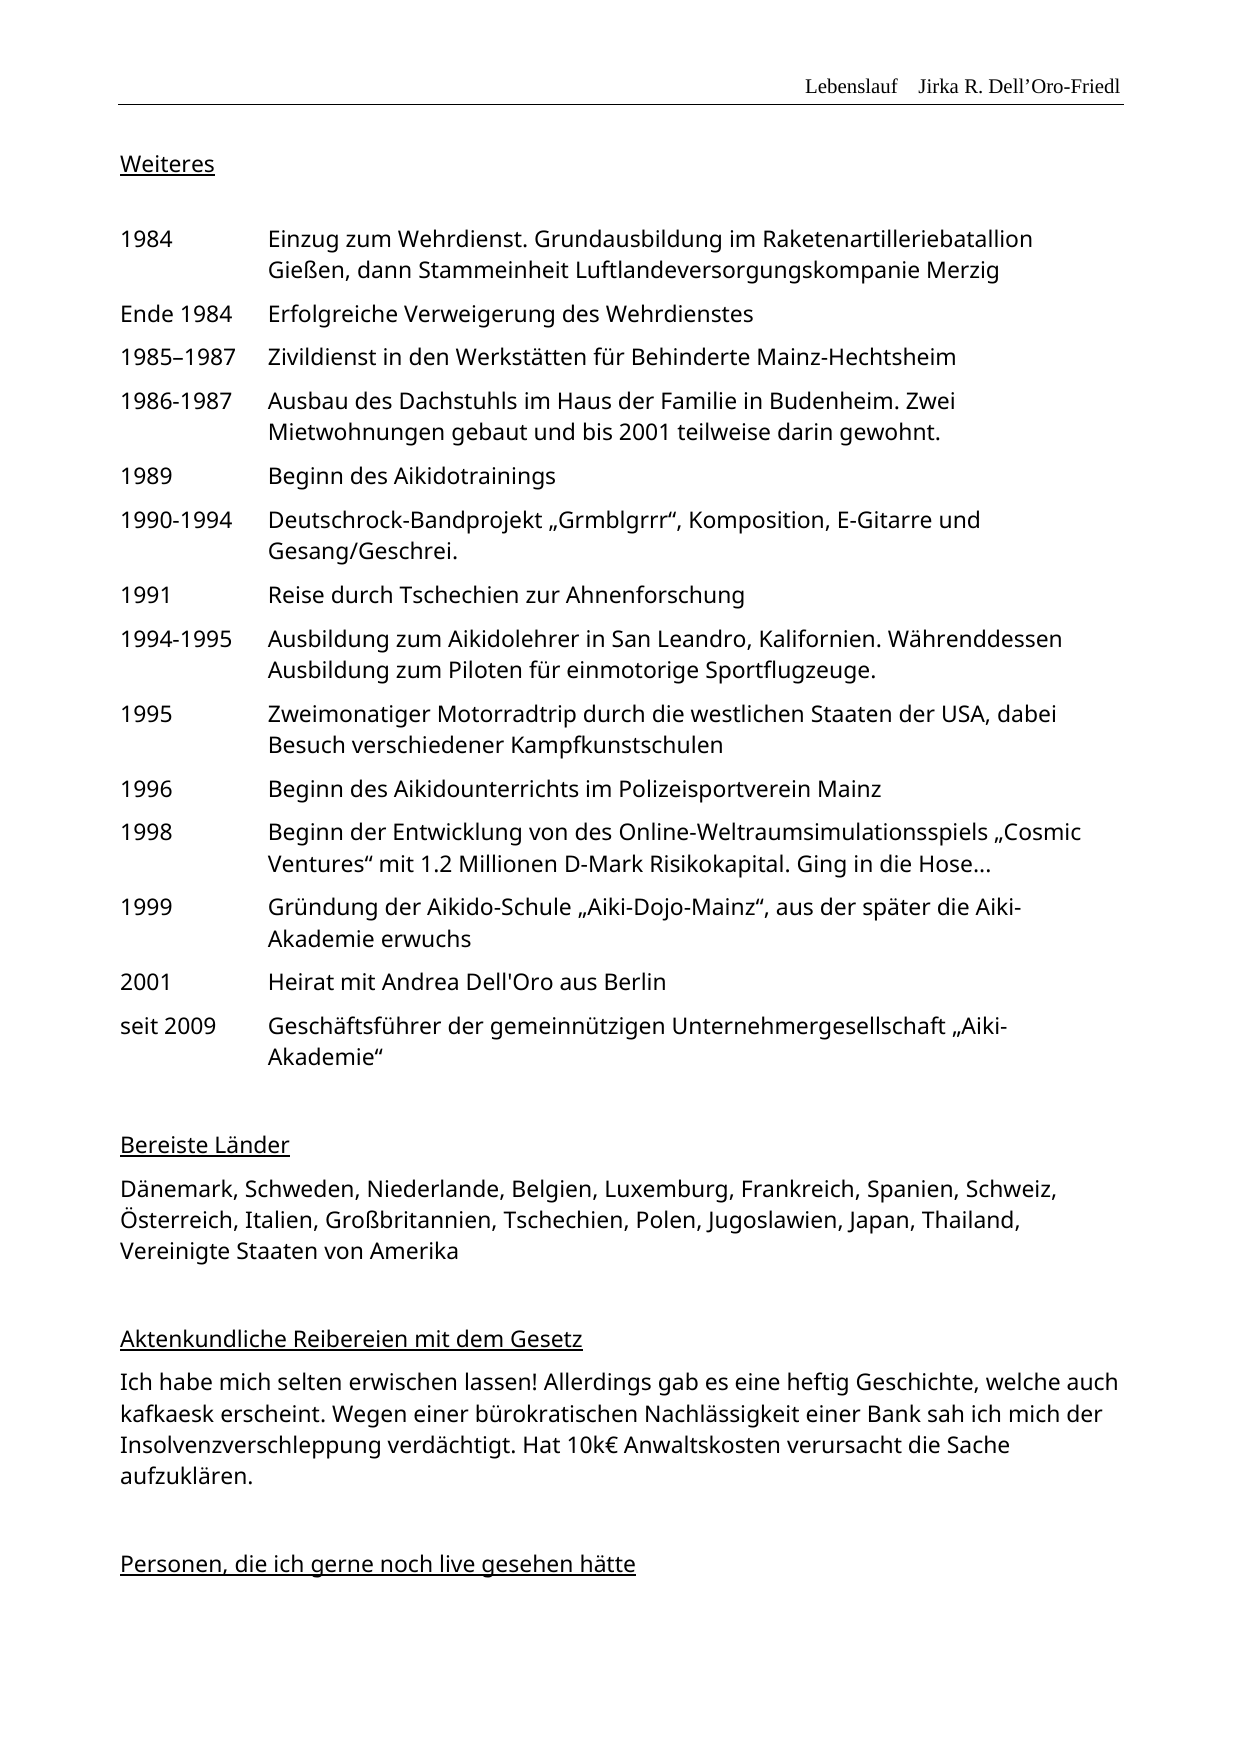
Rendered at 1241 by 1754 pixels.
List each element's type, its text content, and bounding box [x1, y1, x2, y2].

text Dänemark, Schweden, Niederlande, Belgien, Luxemburg, Frankreich, Spanien, Schweiz, Österreich, Italien, Großbritannien, Tschechien, Polen, Jugoslawien, Japan, Thailand, Vereinigte Staaten von Amerika [120, 1173, 1120, 1266]
text 1998 Beginn der Entwicklung von des Online-Weltraumsimulationsspiels „Cosmic Ventures“ mit 1.2 Millionen D-Mark Risikokapital. Ging in die Hose... [120, 816, 1120, 879]
text Ich habe mich selten erwischen lassen! Allerdings gab es eine heftig Geschichte, welche auch kafkaesk erscheint. Wegen einer bürokratischen Nachlässigkeit einer Bank sah ich mich der Insolvenzverschleppung verdächtigt. Hat 10k€ Anwaltskosten verursacht die Sache aufzuklären. [120, 1366, 1120, 1491]
text Aktenkundliche Reibereien mit dem Gesetz [120, 1323, 1120, 1354]
text 1985–1987 Zivildienst in den Werkstätten für Behinderte Mainz-Hechtsheim [120, 341, 1120, 373]
text Ende 1984 Erfolgreiche Verweigerung des Wehrdienstes [120, 298, 1120, 329]
text Weiteres [120, 148, 1120, 179]
text 1994-1995 Ausbildung zum Aikidolehrer in San Leandro, Kalifornien. Währenddessen Ausbildung zum Piloten für einmotorige Sportflugzeuge. [120, 623, 1120, 685]
text 2001 Heirat mit Andrea Dell'Oro aus Berlin [120, 966, 1120, 998]
text 1984 Einzug zum Wehrdienst. Grundausbildung im Raketenartilleriebatallion Gießen, dann Stammeinheit Luftlandeversorgungskompanie Merzig [120, 223, 1120, 285]
text 1991 Reise durch Tschechien zur Ahnenforschung [120, 579, 1120, 610]
text seit 2009 Geschäftsführer der gemeinnützigen Unternehmergesellschaft „Aiki-Akademie“ [120, 1010, 1120, 1073]
text 1990-1994 Deutschrock-Bandprojekt „Grmblgrrr“, Komposition, E-Gitarre und Gesang/Geschrei. [120, 504, 1120, 566]
text 1989 Beginn des Aikidotrainings [120, 460, 1120, 491]
text Bereiste Länder [120, 1129, 1120, 1160]
text Personen, die ich gerne noch live gesehen hätte [120, 1548, 1120, 1579]
text 1986-1987 Ausbau des Dachstuhls im Haus der Familie in Budenheim. Zwei Mietwohnungen gebaut und bis 2001 teilweise darin gewohnt. [120, 385, 1120, 448]
text 1996 Beginn des Aikidounterrichts im Polizeisportverein Mainz [120, 773, 1120, 804]
text 1999 Gründung der Aikido-Schule „Aiki-Dojo-Mainz“, aus der später die Aiki-Akademie erwuchs [120, 891, 1120, 954]
text 1995 Zweimonatiger Motorradtrip durch die westlichen Staaten der USA, dabei Besuch verschiedener Kampfkunstschulen [120, 698, 1120, 760]
